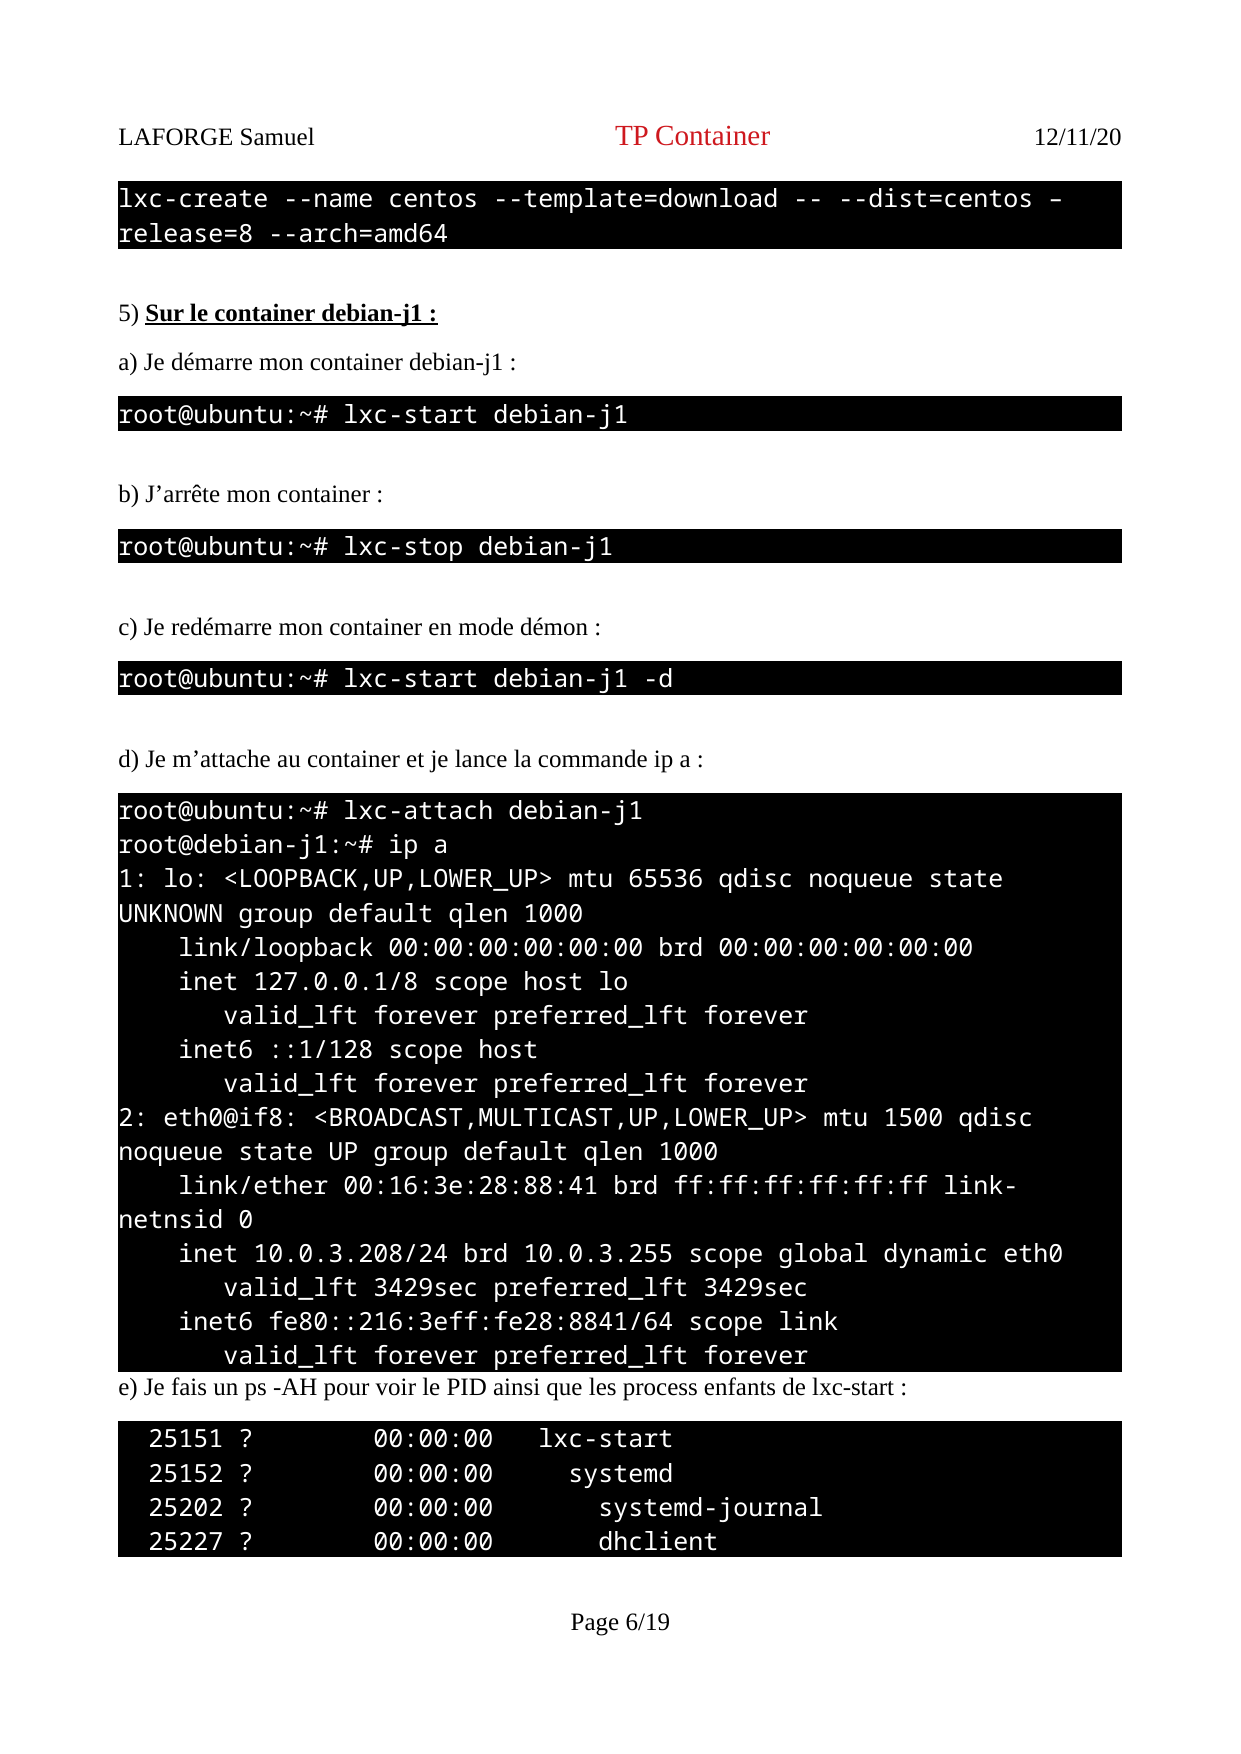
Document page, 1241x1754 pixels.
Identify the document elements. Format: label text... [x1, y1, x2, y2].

text root@ubuntu:~# lxc-stop debian-j1 [118, 529, 1122, 563]
text 25152 ? 00:00:00 systemd [118, 1455, 1122, 1489]
text e) Je fais un ps -AH pour voir le PID ainsi que les process enfants de lxc-start : [118, 1372, 1122, 1401]
text root@ubuntu:~# lxc-start debian-j1 -d [118, 661, 1122, 695]
text 25202 ? 00:00:00 systemd-journal [118, 1489, 1122, 1523]
text root@ubuntu:~# lxc-attach debian-j1 [118, 793, 1122, 827]
text inet6 ::1/128 scope host [118, 1031, 1122, 1066]
text valid_lft forever preferred_lft forever [118, 1338, 1122, 1372]
text 2: eth0@if8: <BROADCAST,MULTICAST,UP,LOWER_UP> mtu 1500 qdisc noqueue state UP group default qlen 1000 [118, 1099, 1122, 1168]
text valid_lft 3429sec preferred_lft 3429sec [118, 1270, 1122, 1304]
text b) J’arrête mon container : [118, 479, 1122, 508]
text 25227 ? 00:00:00 dhclient [118, 1523, 1122, 1557]
text valid_lft forever preferred_lft forever [118, 997, 1122, 1031]
text valid_lft forever preferred_lft forever [118, 1066, 1122, 1099]
text root@ubuntu:~# lxc-start debian-j1 [118, 396, 1122, 431]
text inet 10.0.3.208/24 brd 10.0.3.255 scope global dynamic eth0 [118, 1236, 1122, 1270]
text inet 127.0.0.1/8 scope host lo [118, 963, 1122, 997]
text a) Je démarre mon container debian-j1 : [118, 347, 1122, 376]
text 25151 ? 00:00:00 lxc-start [118, 1421, 1122, 1455]
text root@debian-j1:~# ip a [118, 827, 1122, 861]
text lxc-create --name centos --template=download -- --dist=centos –release=8 --arch=amd64 [118, 181, 1122, 249]
text 5) Sur le container debian-j1 : [118, 298, 1122, 327]
text c) Je redémarre mon container en mode démon : [118, 612, 1122, 641]
text 1: lo: <LOOPBACK,UP,LOWER_UP> mtu 65536 qdisc noqueue state UNKNOWN group default qlen 1000 [118, 861, 1122, 929]
text d) Je m’attache au container et je lance la commande ip a : [118, 744, 1122, 773]
text inet6 fe80::216:3eff:fe28:8841/64 scope link [118, 1304, 1122, 1338]
text link/ether 00:16:3e:28:88:41 brd ff:ff:ff:ff:ff:ff link-netnsid 0 [118, 1168, 1122, 1236]
text link/loopback 00:00:00:00:00:00 brd 00:00:00:00:00:00 [118, 929, 1122, 963]
